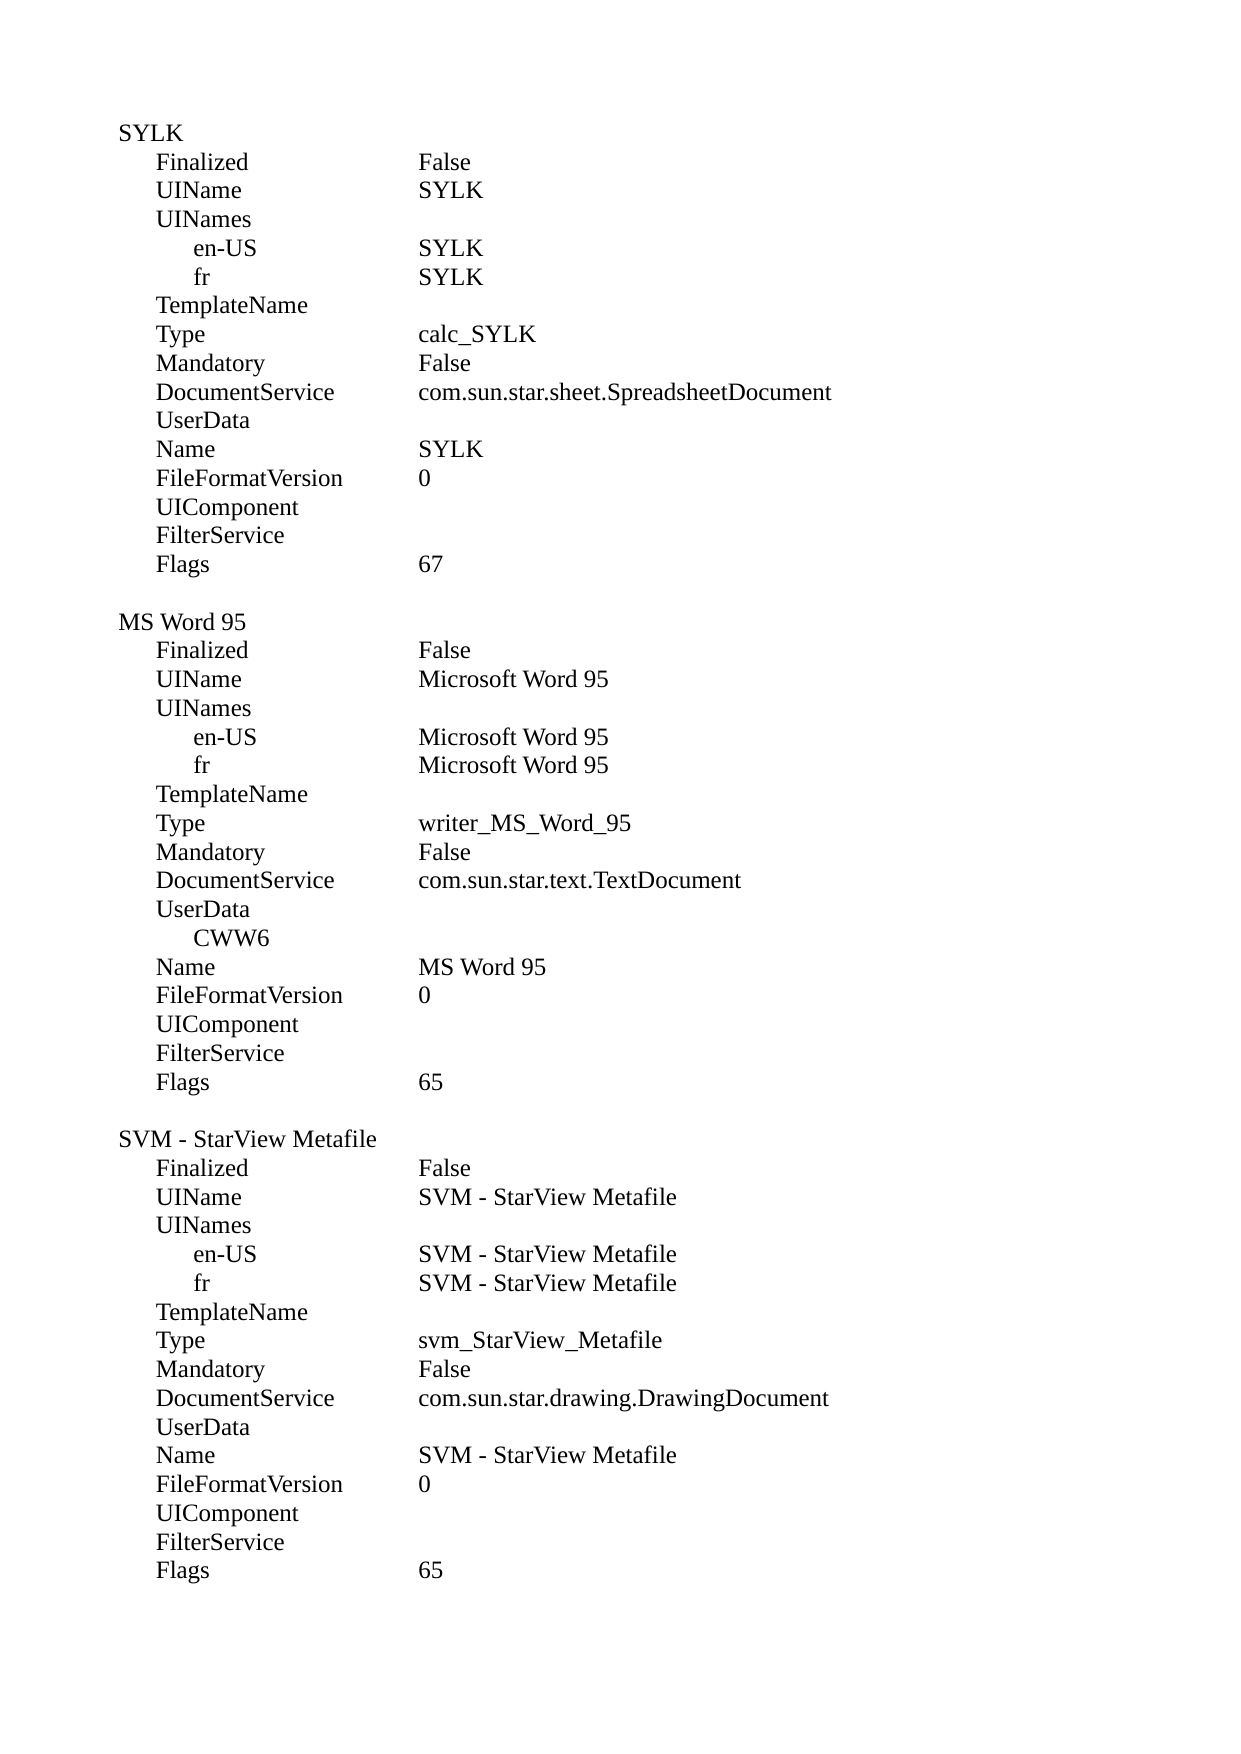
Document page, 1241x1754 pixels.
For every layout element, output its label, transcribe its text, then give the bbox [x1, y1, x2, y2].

text MS Word 95 Finalized False UIName Microsoft Word 95 UINames en-US Microsoft Word 95 fr Microsoft Word 95 TemplateName Type writer_MS_Word_95 Mandatory False DocumentService com.sun.star.text.TextDocument UserData CWW6 Name MS Word 95 FileFormatVersion 0 UIComponent FilterService Flags 65 [118, 607, 1122, 1096]
text SVM - StarView Metafile Finalized False UIName SVM - StarView Metafile UINames en-US SVM - StarView Metafile fr SVM - StarView Metafile TemplateName Type svm_StarView_Metafile Mandatory False DocumentService com.sun.star.drawing.DrawingDocument UserData Name SVM - StarView Metafile FileFormatVersion 0 UIComponent FilterService Flags 65 [118, 1124, 1122, 1584]
text SYLK Finalized False UIName SYLK UINames en-US SYLK fr SYLK TemplateName Type calc_SYLK Mandatory False DocumentService com.sun.star.sheet.SpreadsheetDocument UserData Name SYLK FileFormatVersion 0 UIComponent FilterService Flags 67 [118, 118, 1122, 578]
